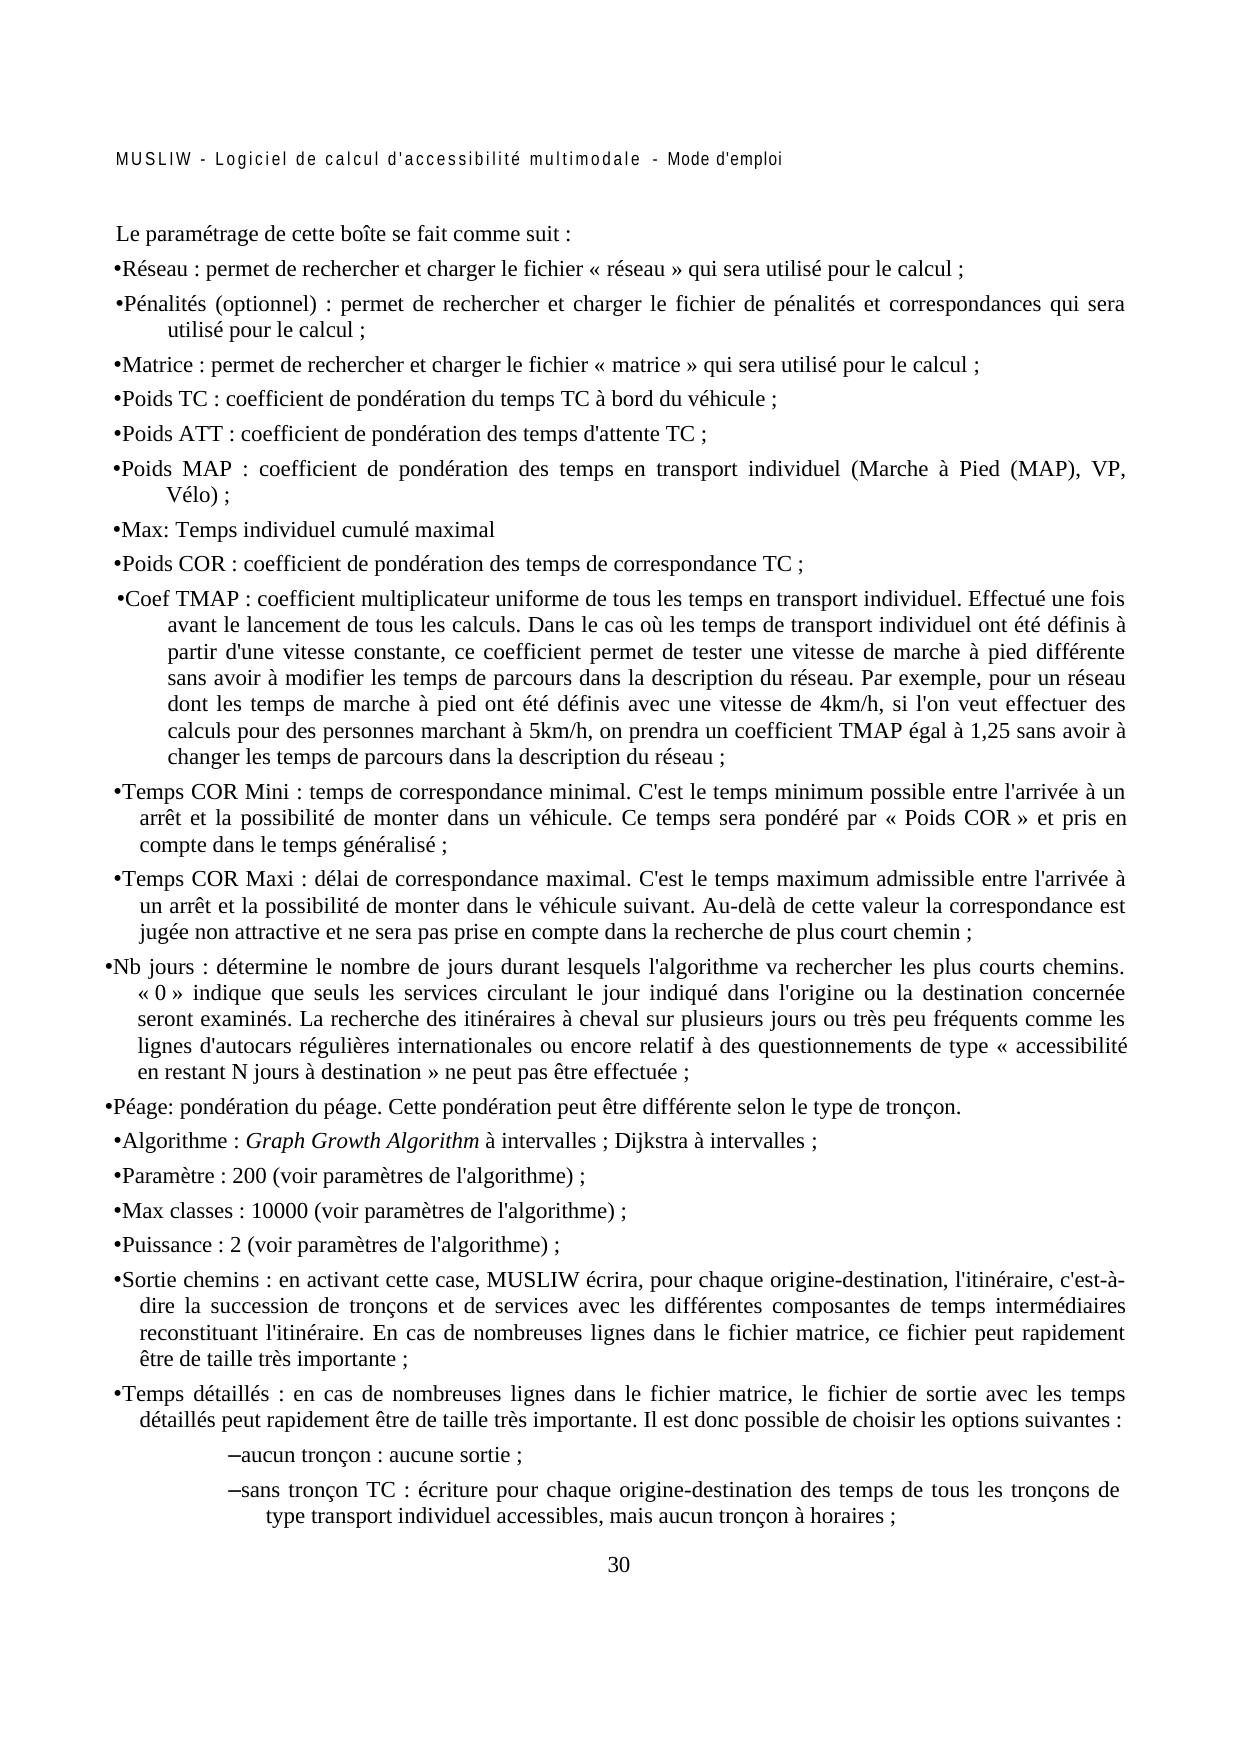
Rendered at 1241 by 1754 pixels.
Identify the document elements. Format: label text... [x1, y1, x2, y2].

list Poids ATT : coefficient de pondération des temps d'attente TC ; [114, 420, 1127, 446]
list Max classes : 10000 (voir paramètres de l'algorithme) ; [114, 1197, 1127, 1223]
list Matrice : permet de rechercher et charger le fichier « matrice » qui sera utilisé pour le calcul ; [114, 351, 1127, 377]
list Poids COR : coefficient de pondération des temps de correspondance TC ; [114, 550, 1127, 577]
list Réseau : permet de rechercher et charger le fichier « réseau » qui sera utilisé pour le calcul ; [114, 255, 1127, 281]
list aucun tronçon : aucune sortie ; [228, 1441, 1122, 1467]
list Poids MAP : coefficient de pondération des temps en transport individuel (Marche à Pied (MAP), VP, Vélo) ; [113, 455, 1127, 507]
list sans tronçon TC : écriture pour chaque origine-destination des temps de tous les tronçons de type transport individuel accessibles, mais aucun tronçon à horaires ; [228, 1476, 1122, 1528]
list Nb jours : détermine le nombre de jours durant lesquels l'algorithme va rechercher les plus courts chemins. « 0 » indique que seuls les services circulant le jour indiqué dans l'origine ou la destination concernée seront examinés. La recherche des itinéraires à cheval sur plusieurs jours ou très peu fréquents comme les lignes d'autocars régulières internationales ou encore relatif à des questionnements de type « accessibilité en restant N jours à destination » ne peut pas être effectuée ; [105, 953, 1127, 1084]
list Temps détaillés : en cas de nombreuses lignes dans le fichier matrice, le fichier de sortie avec les temps détaillés peut rapidement être de taille très importante. Il est donc possible de choisir les options suivantes : [114, 1380, 1127, 1433]
list Temps COR Maxi : délai de correspondance maximal. C'est le temps maximum admissible entre l'arrivée à un arrêt et la possibilité de monter dans le véhicule suivant. Au-delà de cette valeur la correspondance est jugée non attractive et ne sera pas prise en compte dans la recherche de plus court chemin ; [114, 865, 1127, 944]
list Sortie chemins : en activant cette case, MUSLIW écrira, pour chaque origine-destination, l'itinéraire, c'est-à-dire la succession de tronçons et de services avec les différentes composantes de temps intermédiaires reconstituant l'itinéraire. En cas de nombreuses lignes dans le fichier matrice, ce fichier peut rapidement être de taille très importante ; [114, 1266, 1127, 1372]
list Max: Temps individuel cumulé maximal [113, 516, 1127, 542]
list Algorithme : Graph Growth Algorithm à intervalles ; Dijkstra à intervalles ; [114, 1127, 1127, 1154]
list Péage: pondération du péage. Cette pondération peut être différente selon le type de tronçon. [105, 1093, 1127, 1119]
list Poids TC : coefficient de pondération du temps TC à bord du véhicule ; [114, 385, 1127, 412]
list Puissance : 2 (voir paramètres de l'algorithme) ; [114, 1232, 1127, 1258]
text Le paramétrage de cette boîte se fait comme suit : [116, 220, 1122, 247]
list Pénalités (optionnel) : permet de rechercher et charger le fichier de pénalités et correspondances qui sera utilisé pour le calcul ; [116, 289, 1127, 342]
list Coef TMAP : coefficient multiplicateur uniforme de tous les temps en transport individuel. Effectué une fois avant le lancement de tous les calculs. Dans le cas où les temps de transport individuel ont été définis à partir d'une vitesse constante, ce coefficient permet de tester une vitesse de marche à pied différente sans avoir à modifier les temps de parcours dans la description du réseau. Par exemple, pour un réseau dont les temps de marche à pied ont été définis avec une vitesse de 4km/h, si l'on veut effectuer des calculs pour des personnes marchant à 5km/h, on prendra un coefficient TMAP égal à 1,25 sans avoir à changer les temps de parcours dans la description du réseau ; [117, 585, 1127, 769]
list Paramètre : 200 (voir paramètres de l'algorithme) ; [114, 1162, 1127, 1188]
list Temps COR Mini : temps de correspondance minimal. C'est le temps minimum possible entre l'arrivée à un arrêt et la possibilité de monter dans un véhicule. Ce temps sera pondéré par « Poids COR » et pris en compte dans le temps généralisé ; [114, 778, 1127, 857]
